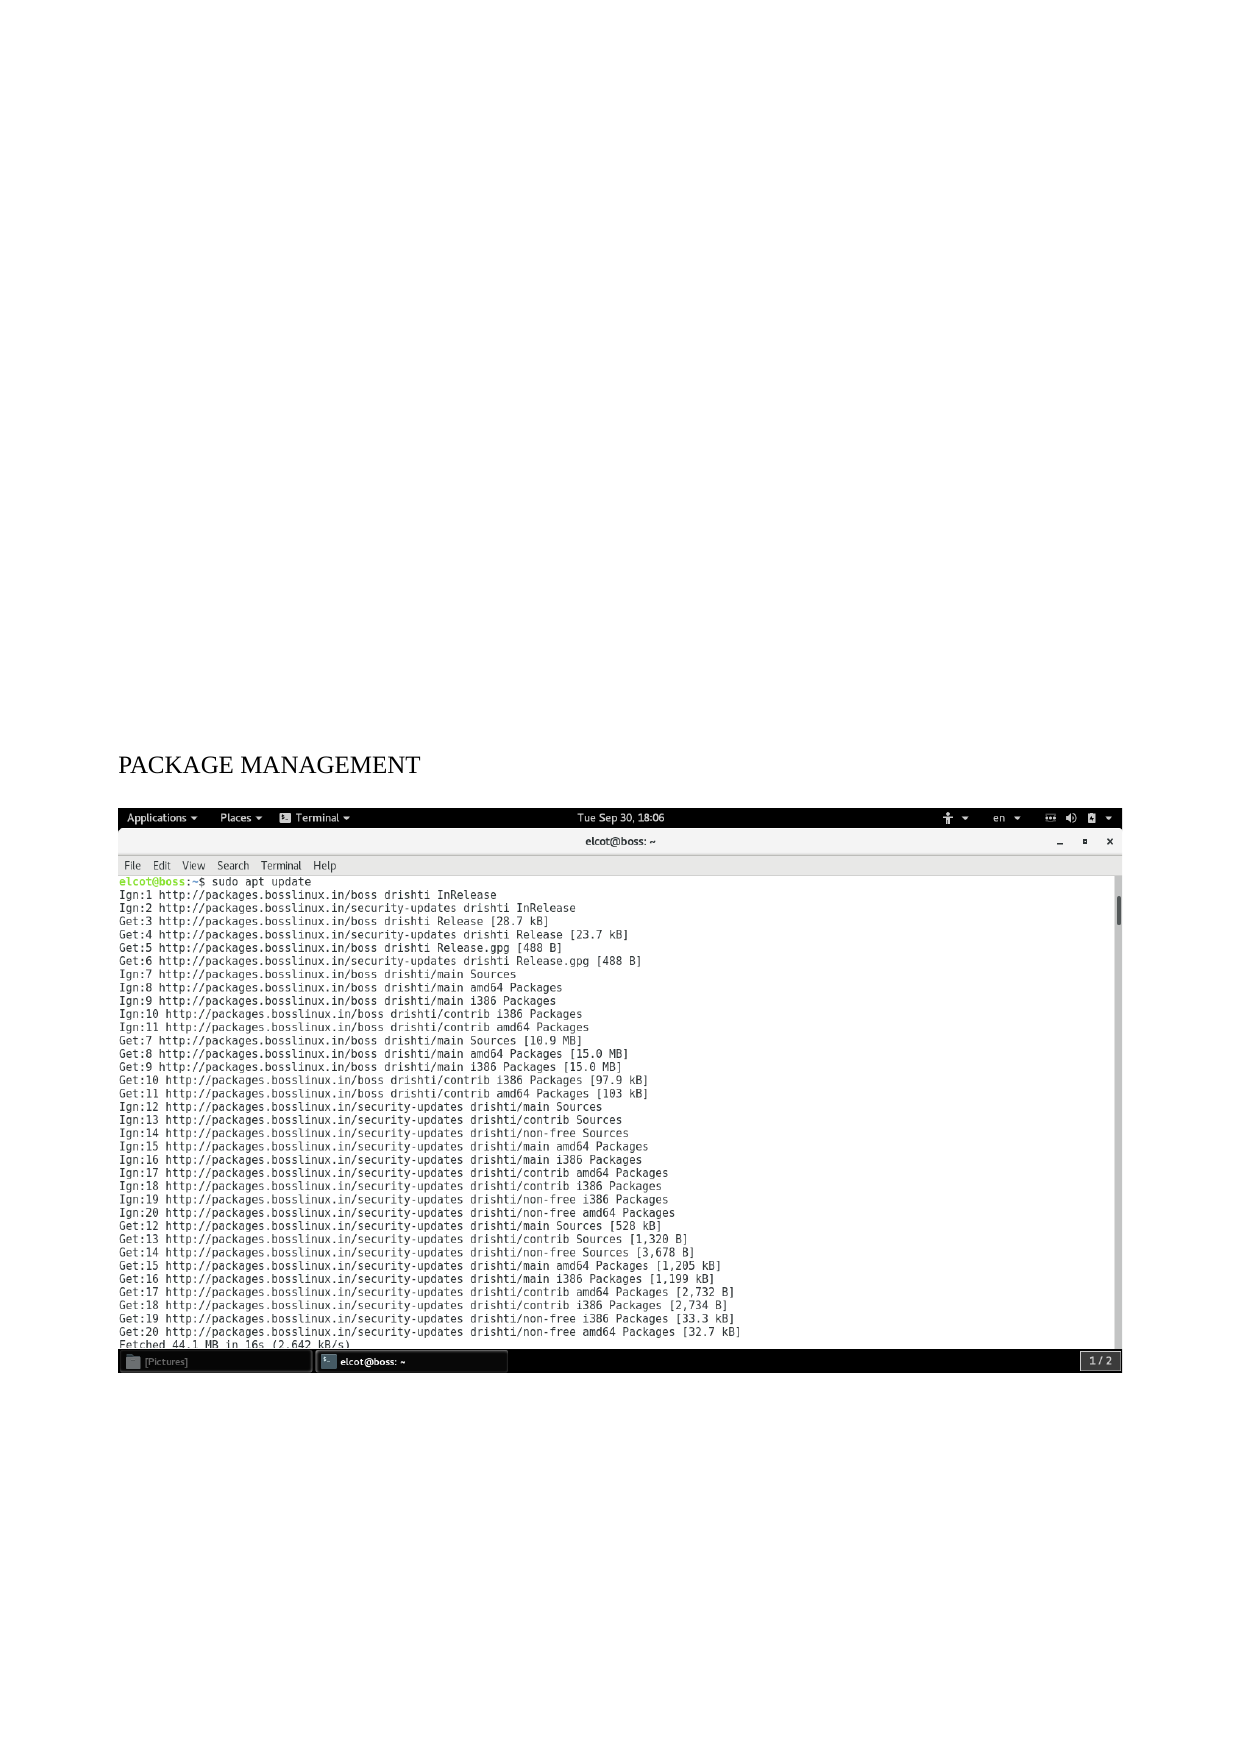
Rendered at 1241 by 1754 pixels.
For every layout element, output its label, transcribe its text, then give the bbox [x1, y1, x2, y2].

text PACKAGE MANAGEMENT [118, 751, 1122, 779]
picture [118, 808, 1123, 1373]
